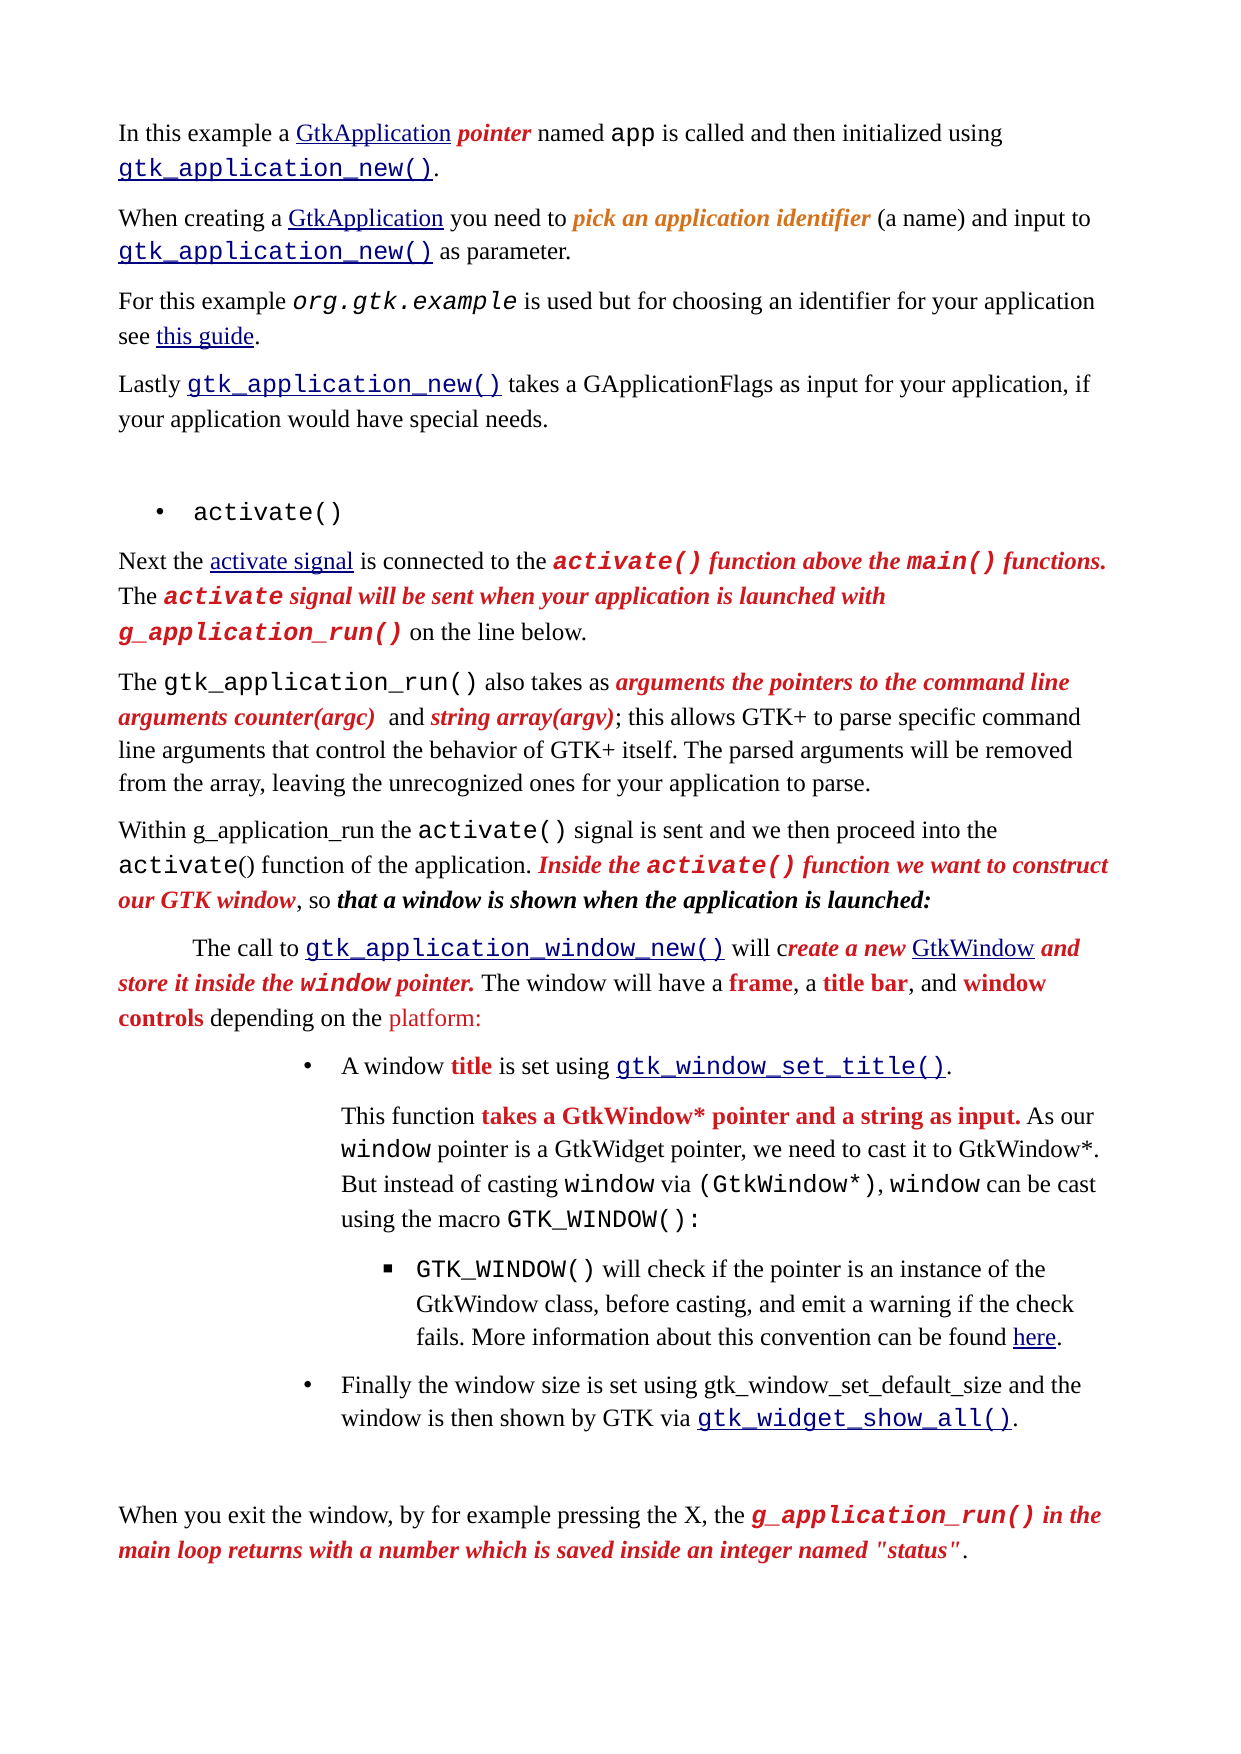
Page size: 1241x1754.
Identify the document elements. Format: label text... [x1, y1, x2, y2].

list Finally the window size is set using gtk_window_set_default_size and the window is then shown by GTK via gtk_widget_show_all(). [303, 1370, 1122, 1434]
list GTK_WINDOW() will check if the pointer is an instance of the GtkWindow class, before casting, and emit a warning if the check fails. More information about this convention can be found here. [378, 1254, 1122, 1351]
list A window title is set using gtk_window_set_title(). [303, 1051, 1122, 1082]
text When you exit the window, by for example pressing the X, the g_application_run() in the main loop returns with a number which is saved inside an integer named "status". [118, 1501, 1122, 1564]
text In this example a GtkApplication pointer named app is called and then initialized using gtk_application_new(). [118, 118, 1122, 184]
text For this example org.gtk.example is used but for choosing an identifier for your application see this guide. [118, 286, 1122, 350]
text The call to gtk_application_window_new() will create a new GtkWindow and store it inside the window pointer. The window will have a frame, a title bar, and window controls depending on the platform: [118, 933, 1122, 1032]
list This function takes a GtkWindow* pointer and a string as input. As our window pointer is a GtkWidget pointer, we need to cast it to GtkWindow*. But instead of casting window via (GtkWindow*), window can be cast using the macro GTK_WINDOW(): [303, 1101, 1122, 1235]
text The gtk_application_run() also takes as arguments the pointers to the command line arguments counter(argc) and string array(argv); this allows GTK+ to parse specific command line arguments that control the behavior of GTK+ itself. The parsed arguments will be removed from the array, leaving the unrecognized ones for your application to parse. [118, 667, 1122, 796]
text When creating a GtkApplication you need to pick an application identifier (a name) and input to gtk_application_new() as parameter. [118, 203, 1122, 267]
text Lastly gtk_application_new() takes a GApplicationFlags as input for your application, if your application would have special needs. [118, 369, 1122, 433]
text Next the activate signal is connected to the activate() function above the main() functions. The activate signal will be sent when your application is launched with g_application_run() on the line below. [118, 546, 1122, 647]
text Within g_application_run the activate() signal is sent and we then proceed into the activate() function of the application. Inside the activate() function we want to construct our GTK window, so that a window is shown when the application is launched: [118, 815, 1122, 914]
list activate() [156, 499, 1122, 528]
